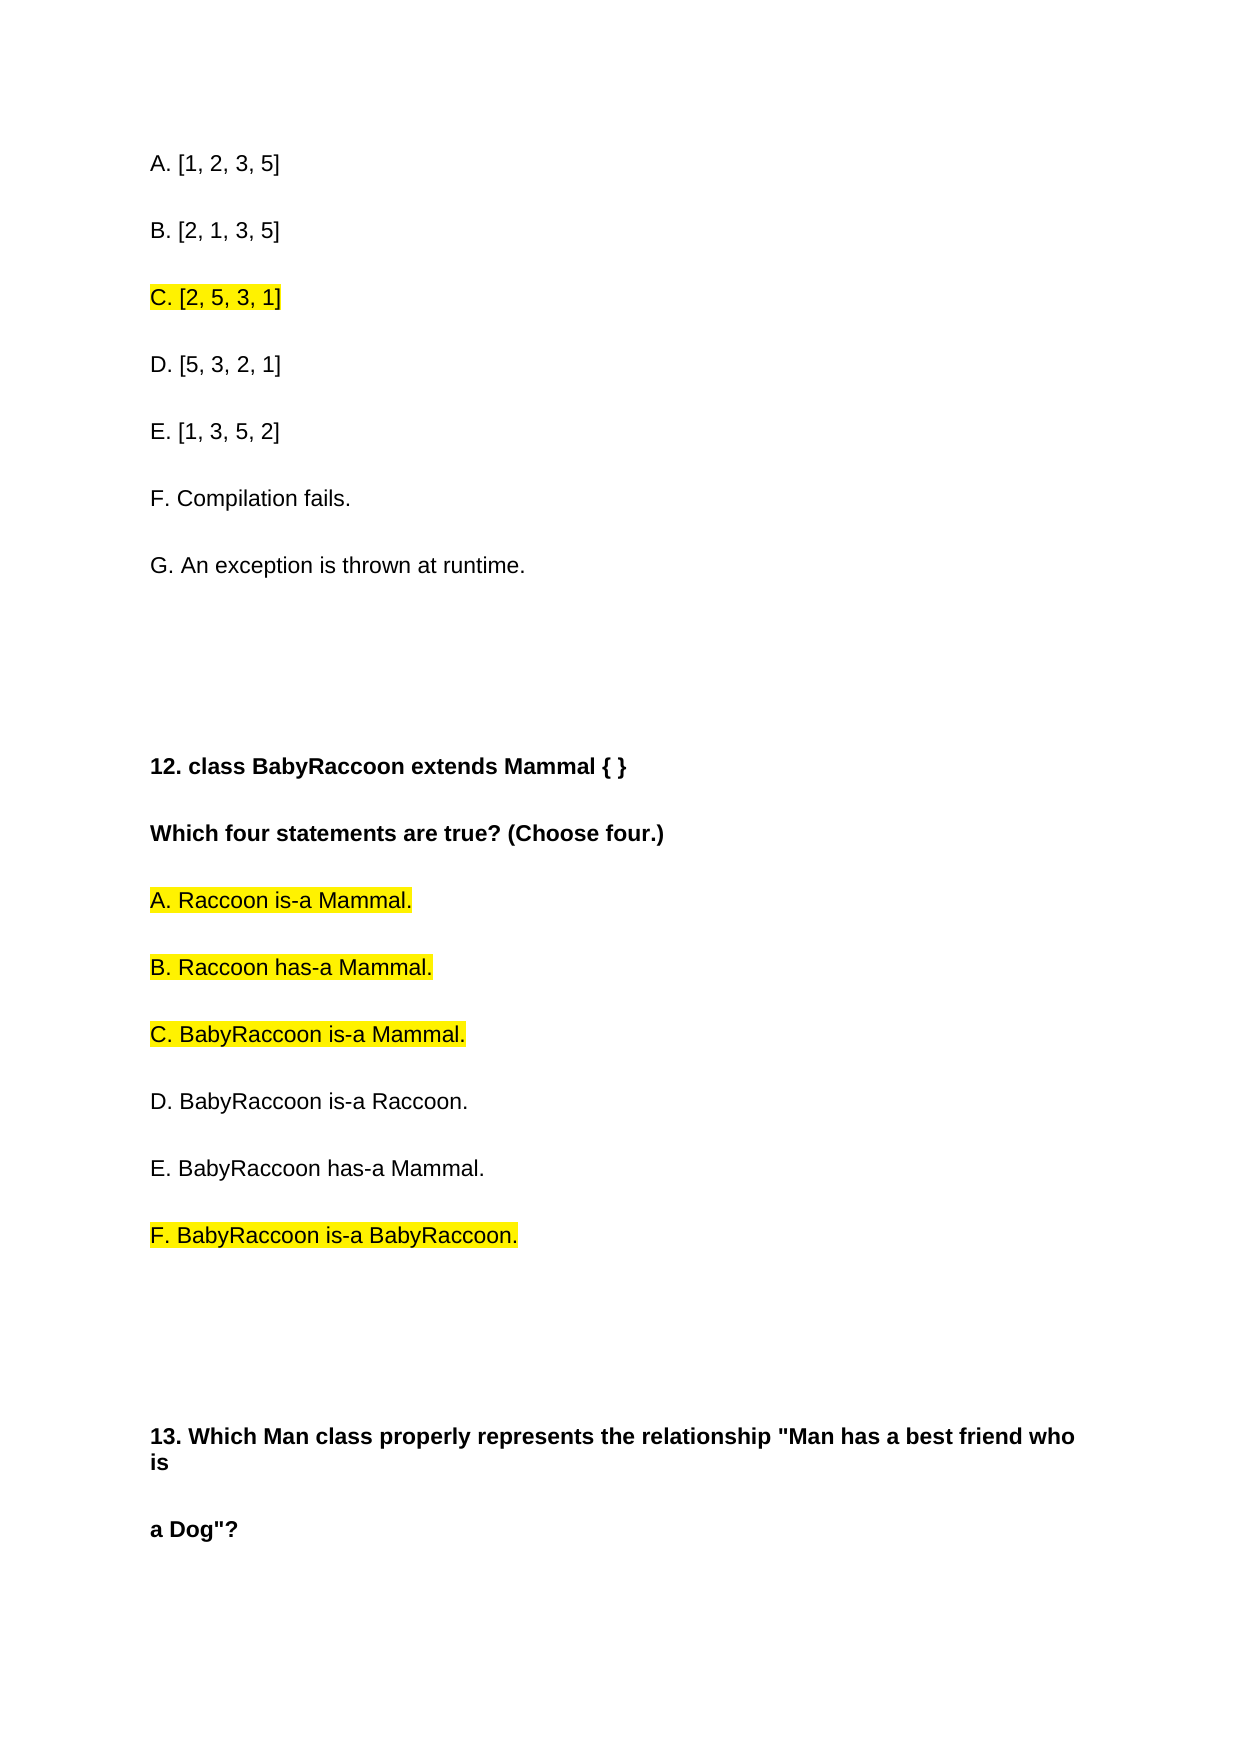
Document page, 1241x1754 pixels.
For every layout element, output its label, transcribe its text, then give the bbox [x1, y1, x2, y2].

text B. [2, 1, 3, 5] [150, 217, 1090, 243]
text E. [1, 3, 5, 2] [150, 418, 1090, 444]
text D. [5, 3, 2, 1] [150, 351, 1090, 377]
text F. Compilation fails. [150, 485, 1090, 511]
text F. BabyRaccoon is-a BabyRaccoon. [150, 1222, 1090, 1248]
text C. [2, 5, 3, 1] [150, 284, 1090, 310]
text B. Raccoon has-a Mammal. [150, 954, 1090, 980]
text A. Raccoon is-a Mammal. [150, 887, 1090, 913]
text G. An exception is thrown at runtime. [150, 552, 1090, 578]
text E. BabyRaccoon has-a Mammal. [150, 1155, 1090, 1181]
text 13. Which Man class properly represents the relationship "Man has a best friend who is [150, 1423, 1090, 1475]
text 12. class BabyRaccoon extends Mammal { } [150, 753, 1090, 779]
text Which four statements are true? (Choose four.) [150, 820, 1090, 846]
text C. BabyRaccoon is-a Mammal. [150, 1021, 1090, 1047]
text D. BabyRaccoon is-a Raccoon. [150, 1088, 1090, 1114]
text A. [1, 2, 3, 5] [150, 150, 1090, 176]
text a Dog"? [150, 1516, 1090, 1542]
